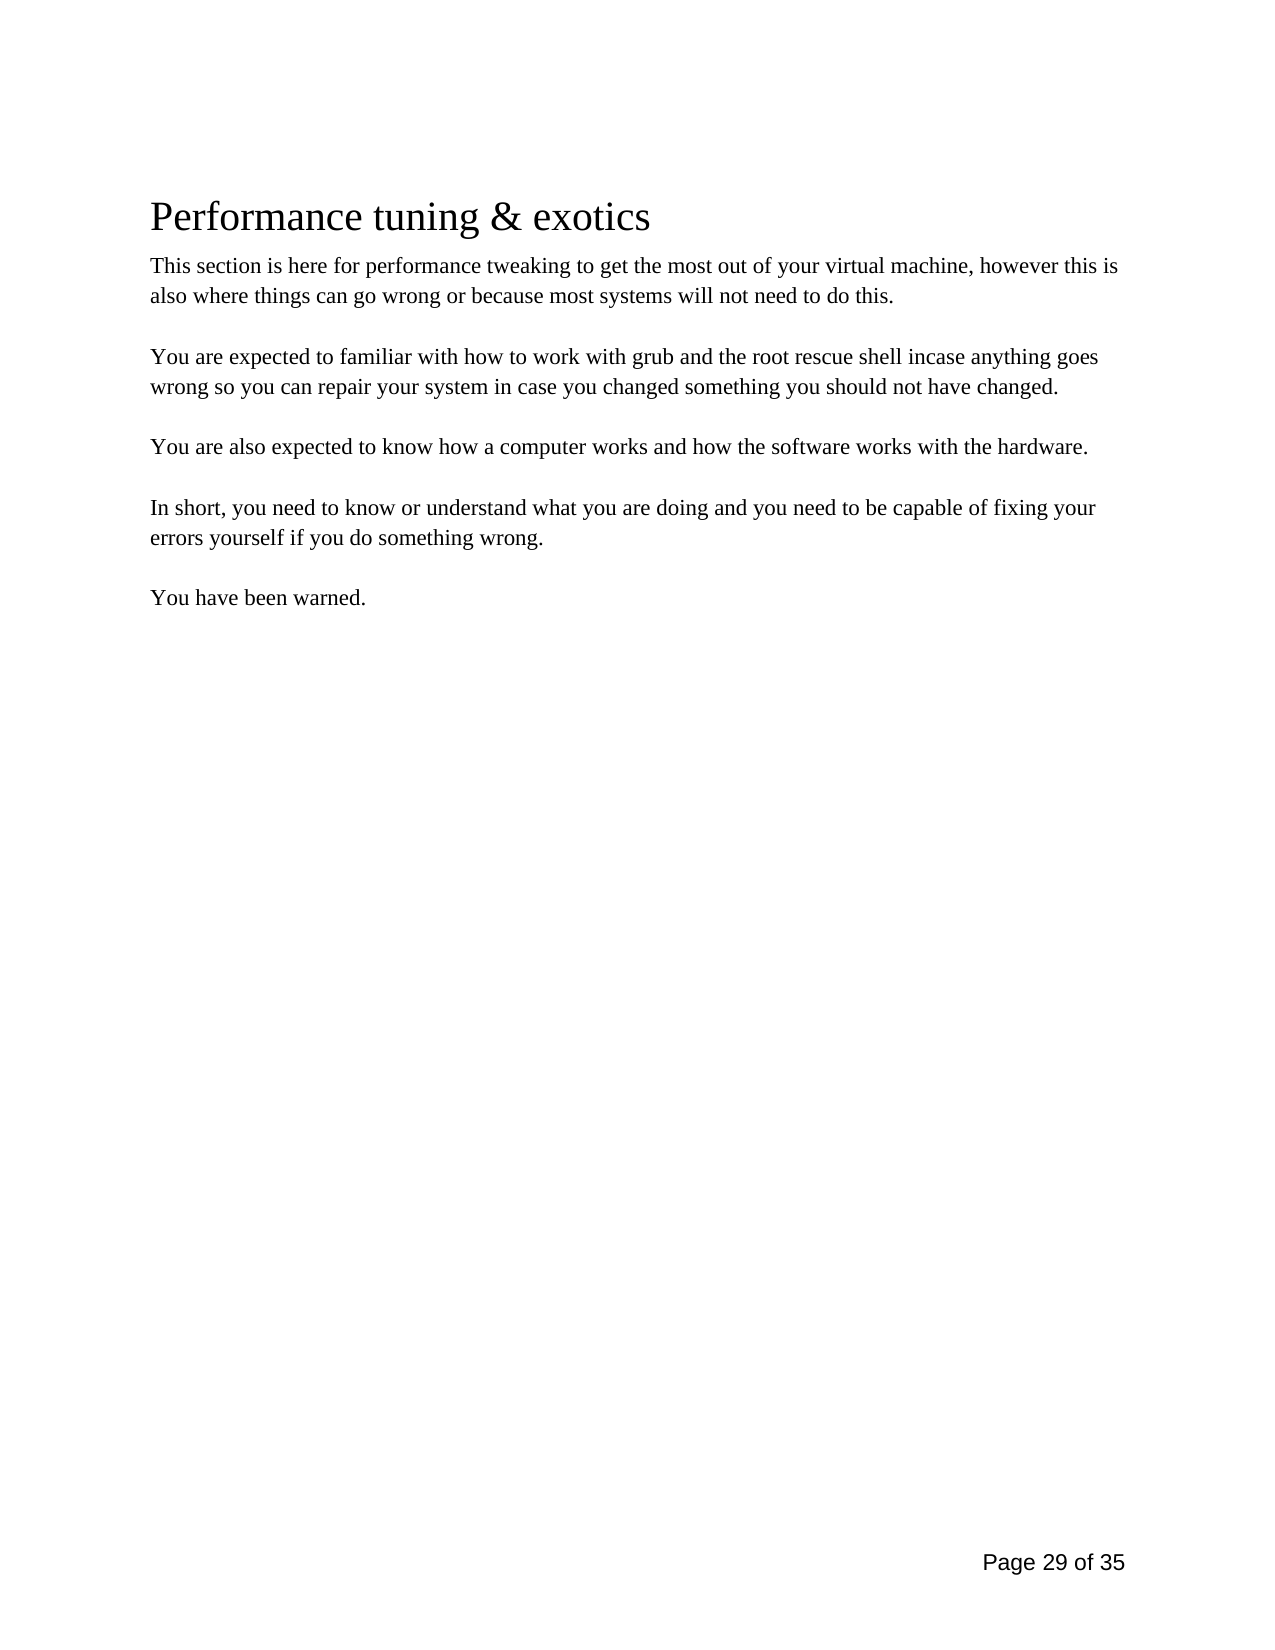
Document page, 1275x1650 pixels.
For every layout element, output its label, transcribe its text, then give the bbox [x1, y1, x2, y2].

text In short, you need to know or understand what you are doing and you need to be capable of fixing your errors yourself if you do something wrong. [150, 494, 1125, 550]
subtitle Performance tuning & exotics [150, 192, 1125, 239]
text You have been warned. [150, 584, 1125, 611]
text You are also expected to know how a computer works and how the software works with the hardware. [150, 433, 1125, 460]
text You are expected to familiar with how to work with grub and the root rescue shell incase anything goes wrong so you can repair your system in case you changed something you should not have changed. [150, 343, 1125, 399]
text This section is here for performance tweaking to get the most out of your virtual machine, however this is also where things can go wrong or because most systems will not need to do this. [150, 252, 1125, 309]
